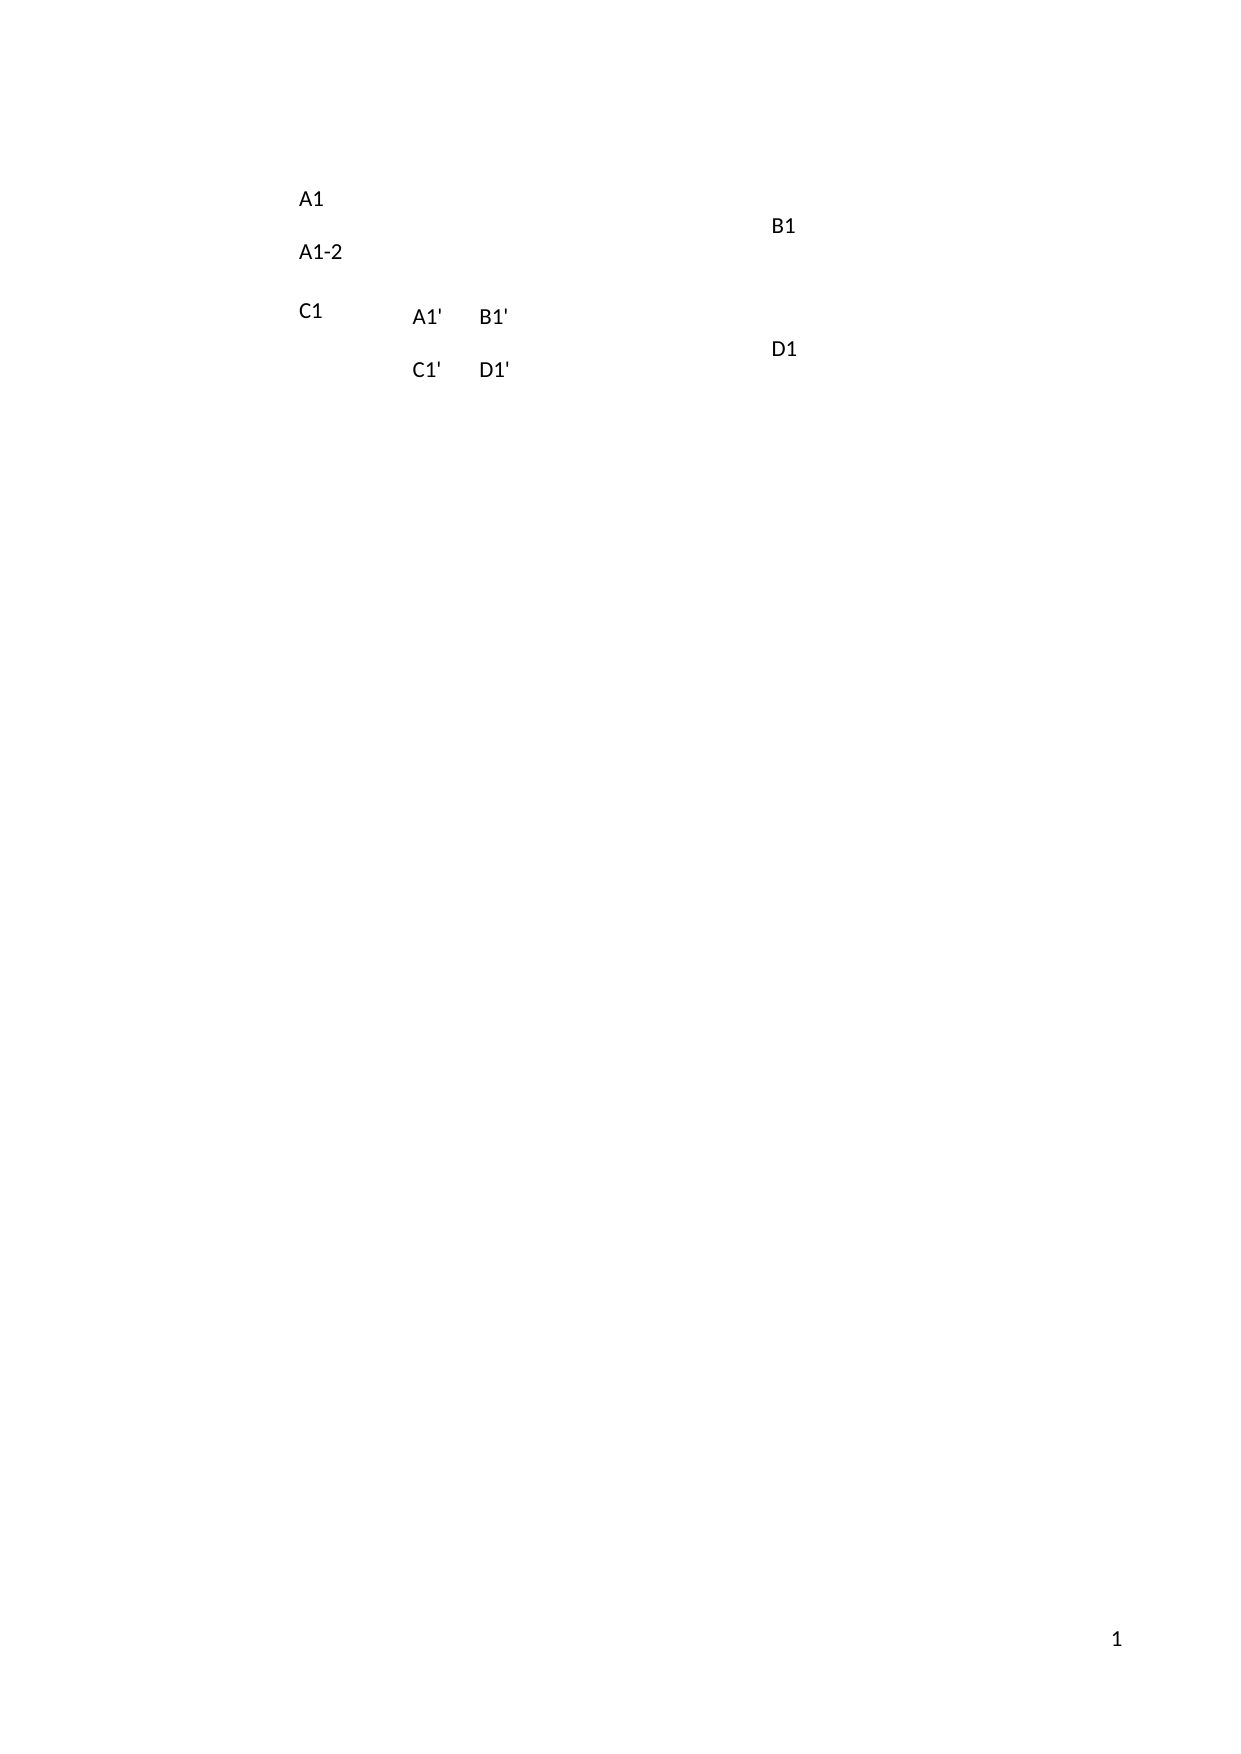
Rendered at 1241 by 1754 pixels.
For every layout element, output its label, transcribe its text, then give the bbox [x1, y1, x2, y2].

table_header B1' [468, 302, 528, 355]
table_cell C1' [401, 355, 468, 414]
table_header A1 A1-2 [288, 178, 760, 296]
table_cell D1' [468, 355, 528, 414]
table_cell C1 [288, 296, 760, 424]
table_header B1 [760, 178, 952, 296]
table_header A1' [401, 302, 468, 355]
table_cell D1 [760, 296, 952, 424]
